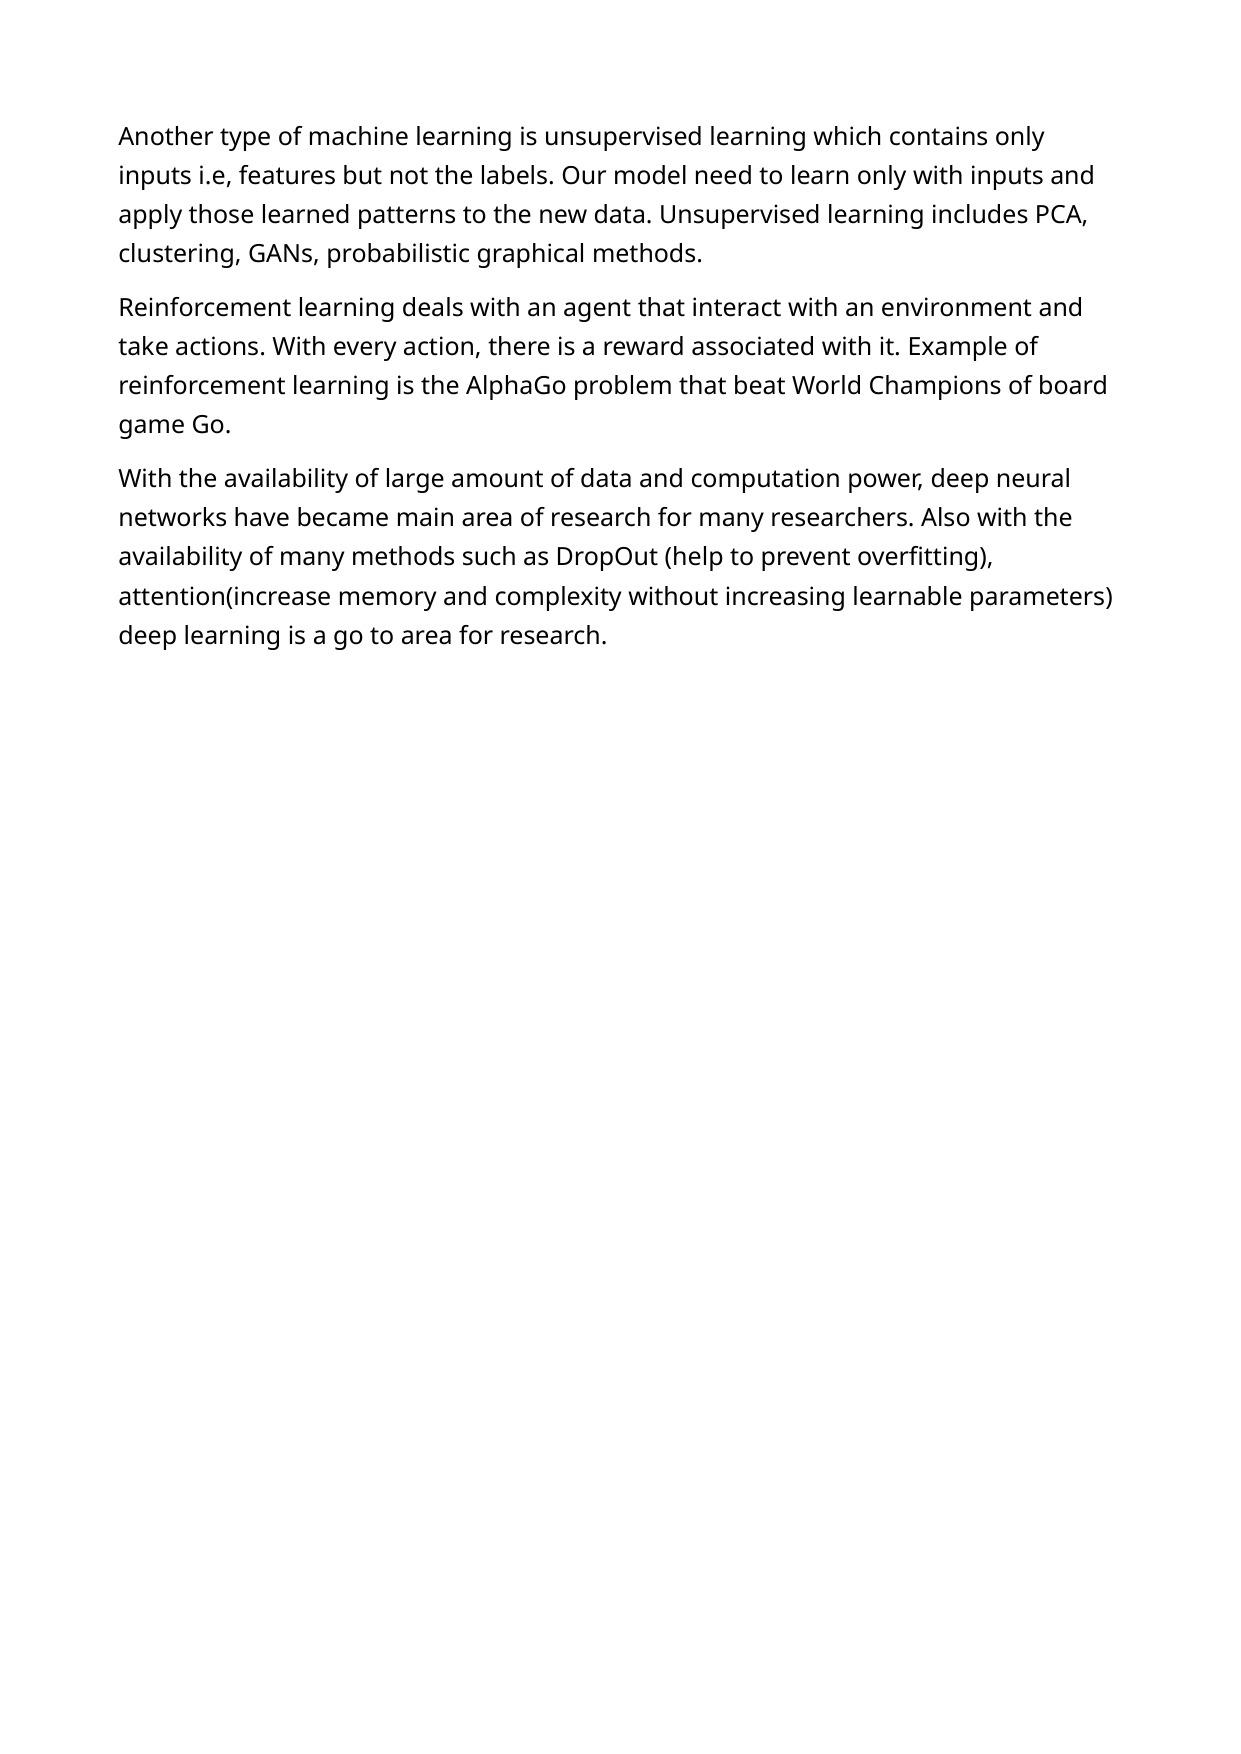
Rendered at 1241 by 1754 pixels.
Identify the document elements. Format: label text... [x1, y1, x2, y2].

text With the availability of large amount of data and computation power, deep neural networks have became main area of research for many researchers. Also with the availability of many methods such as DropOut (help to prevent overfitting), attention(increase memory and complexity without increasing learnable parameters) deep learning is a go to area for research. [118, 461, 1122, 651]
text Reinforcement learning deals with an agent that interact with an environment and take actions. With every action, there is a reward associated with it. Example of reinforcement learning is the AlphaGo problem that beat World Champions of board game Go. [118, 289, 1122, 441]
text Another type of machine learning is unsupervised learning which contains only inputs i.e, features but not the labels. Our model need to learn only with inputs and apply those learned patterns to the new data. Unsupervised learning includes PCA, clustering, GANs, probabilistic graphical methods. [118, 118, 1122, 270]
